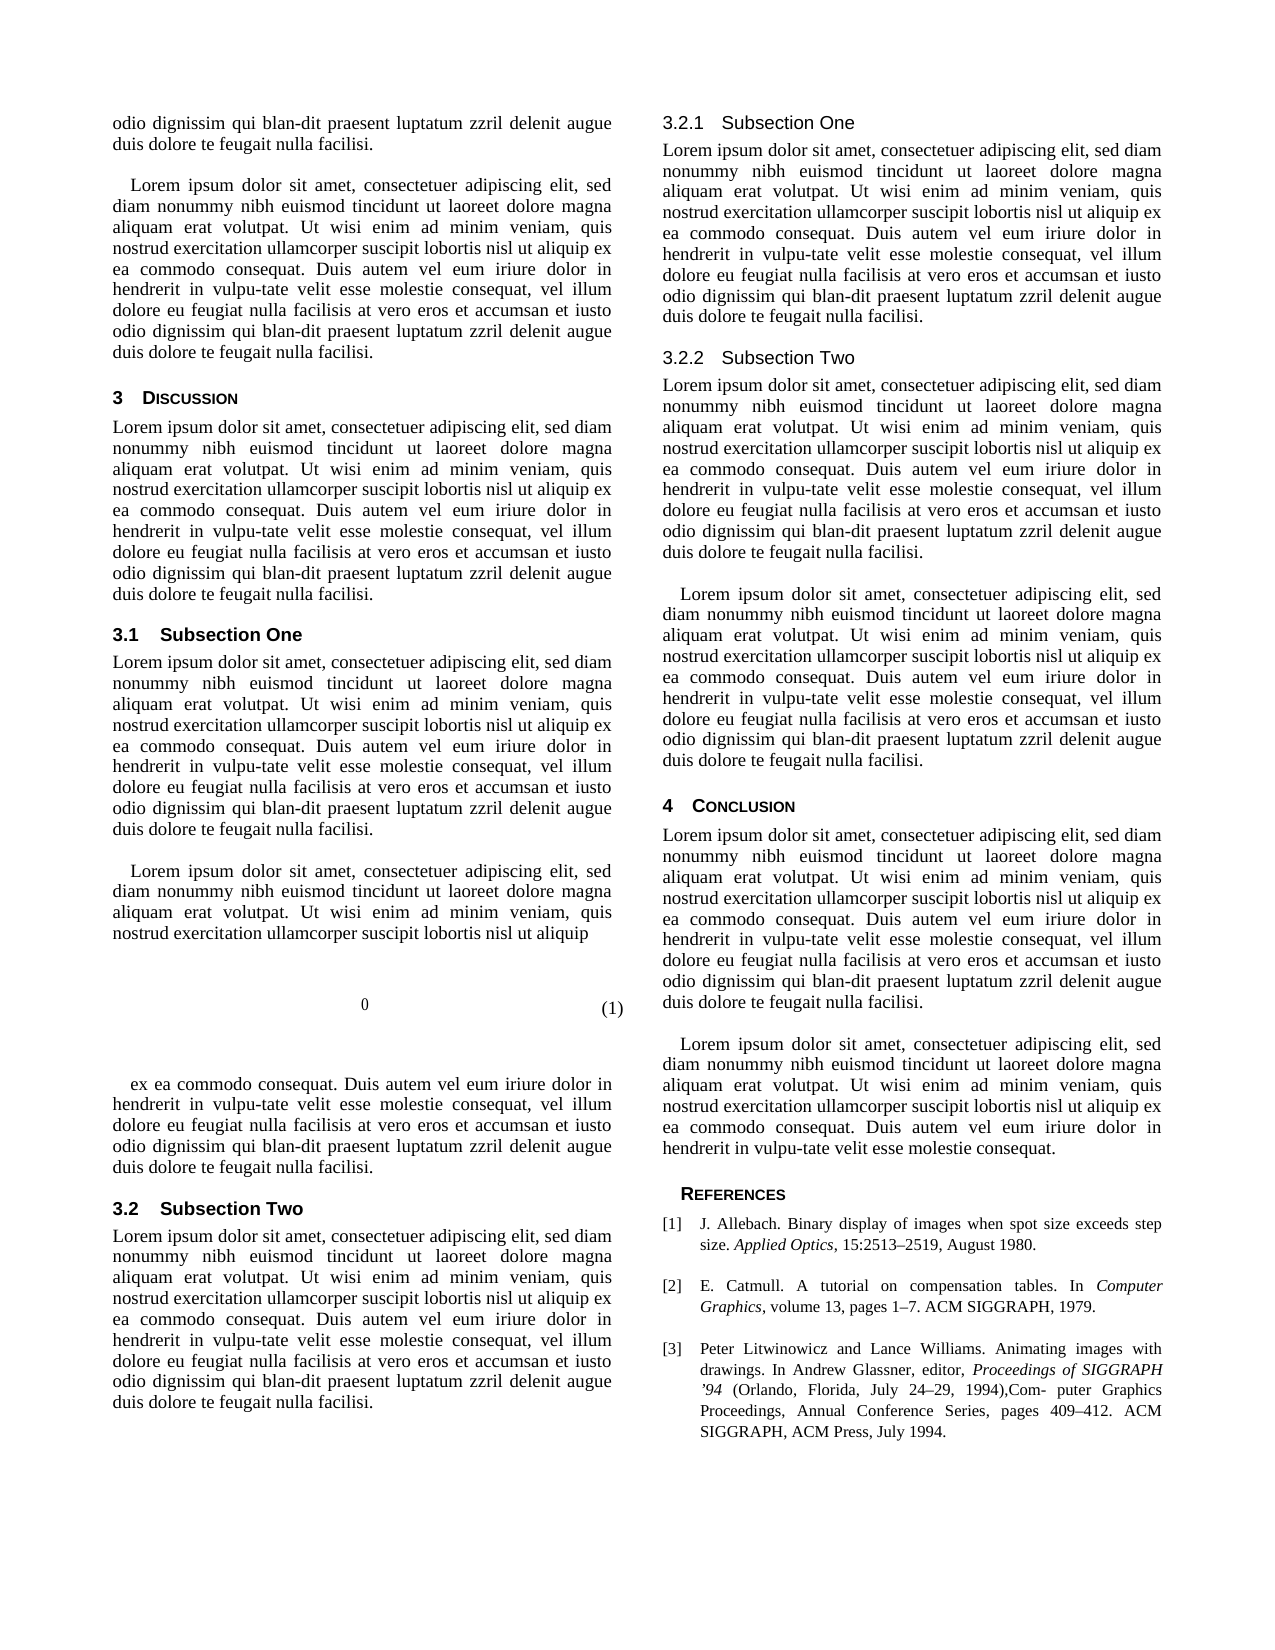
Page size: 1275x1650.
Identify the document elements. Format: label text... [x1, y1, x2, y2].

text Lorem ipsum dolor sit amet, consectetuer adipiscing elit, sed diam nonummy nibh euismod tincidunt ut laoreet dolore magna aliquam erat volutpat. Ut wisi enim ad minim veniam, quis nostrud exercit­ation ullamcorper suscipit lobortis nisl ut aliquip ex ea commodo consequat. Duis autem vel eum iriure dolor in hendrerit in vulpu-tate velit esse molestie consequat, vel illum dolore eu feugiat nulla facilisis at vero eros et accumsan et iusto odio dignissim qui blan-dit praesent luptatum zzril delenit augue duis dolore te feugait nulla facilisi. [662, 139, 1162, 327]
text Lorem ipsum dolor sit amet, consectetuer adipiscing elit, sed diam nonummy nibh euismod tincidunt ut laoreet dolore magna aliquam erat volutpat. Ut wisi enim ad minim veniam, quis nostrud exercit­ation ullamcorper suscipit lobortis nisl ut aliquip ex ea commodo consequat. Duis autem vel eum iriure dolor in hendrerit in vulpu-tate velit esse molestie consequat, vel illum dolore eu feugiat nulla facilisis at vero eros et accumsan et iusto odio dignissim qui blan-dit praesent luptatum zzril delenit augue duis dolore te feugait nulla facilisi. [112, 175, 613, 362]
table_header [113, 965, 555, 1073]
text odio dignissim qui blan-dit praesent luptatum zzril delenit augue duis dolore te feugait nulla facilisi. [112, 112, 613, 154]
text ex ea commodo consequat. Duis autem vel eum iriure dolor in hendrerit in vulpu-tate velit esse molestie consequat, vel illum dolore eu feugiat nulla facilisis at vero eros et accumsan et iusto odio dignissim qui blan-dit praesent luptatum zzril delenit augue duis dolore te feugait nulla facilisi. [112, 1073, 613, 1177]
list J. Allebach. Binary display of images when spot size exceeds step size. Applied Optics, 15:2513–2519, August 1980. [662, 1212, 1162, 1254]
text Lorem ipsum dolor sit amet, consectetuer adipiscing elit, sed diam nonummy nibh euismod tincidunt ut laoreet dolore magna aliquam erat volutpat. Ut wisi enim ad minim veniam, quis nostrud exercit­ation ullamcorper suscipit lobortis nisl ut aliquip ex ea commodo consequat. Duis autem vel eum iriure dolor in hendrerit in vulpu-tate velit esse molestie consequat, vel illum dolore eu feugiat nulla facilisis at vero eros et accumsan et iusto odio dignissim qui blan-dit praesent luptatum zzril delenit augue duis dolore te feugait nulla facilisi. [112, 1225, 613, 1413]
text Lorem ipsum dolor sit amet, consectetuer adipiscing elit, sed diam nonummy nibh euismod tincidunt ut laoreet dolore magna aliquam erat volutpat. Ut wisi enim ad minim veniam, quis nostrud exercit­ation ullamcorper suscipit lobortis nisl ut aliquip ex ea commodo consequat. Duis autem vel eum iriure dolor in hendrerit in vulpu-tate velit esse molestie consequat. [662, 1033, 1162, 1158]
subtitle Subsection Two [112, 1198, 613, 1219]
text Lorem ipsum dolor sit amet, consectetuer adipiscing elit, sed diam nonummy nibh euismod tincidunt ut laoreet dolore magna aliquam erat volutpat. Ut wisi enim ad minim veniam, quis nostrud exercit­ation ullamcorper suscipit lobortis nisl ut aliquip ex ea commodo consequat. Duis autem vel eum iriure dolor in hendrerit in vulpu-tate velit esse molestie consequat, vel illum dolore eu feugiat nulla facilisis at vero eros et accumsan et iusto odio dignissim qui blan-dit praesent luptatum zzril delenit augue duis dolore te feugait nulla facilisi. [662, 375, 1162, 562]
text Lorem ipsum dolor sit amet, consectetuer adipiscing elit, sed diam nonummy nibh euismod tincidunt ut laoreet dolore magna aliquam erat volutpat. Ut wisi enim ad minim veniam, quis nostrud exercit­ation ullamcorper suscipit lobortis nisl ut aliquip [112, 860, 613, 944]
text Lorem ipsum dolor sit amet, consectetuer adipiscing elit, sed diam nonummy nibh euismod tincidunt ut laoreet dolore magna aliquam erat volutpat. Ut wisi enim ad minim veniam, quis nostrud exercit­ation ullamcorper suscipit lobortis nisl ut aliquip ex ea commodo consequat. Duis autem vel eum iriure dolor in hendrerit in vulpu-tate velit esse molestie consequat, vel illum dolore eu feugiat nulla facilisis at vero eros et accumsan et iusto odio dignissim qui blan-dit praesent luptatum zzril delenit augue duis dolore te feugait nulla facilisi. [662, 583, 1162, 771]
subtitle Discussion [112, 387, 613, 408]
subtitle Subsection One [662, 112, 1162, 133]
subtitle Subsection Two [662, 348, 1162, 369]
text Lorem ipsum dolor sit amet, consectetuer adipiscing elit, sed diam nonummy nibh euismod tincidunt ut laoreet dolore magna aliquam erat volutpat. Ut wisi enim ad minim veniam, quis nostrud exercit­ation ullamcorper suscipit lobortis nisl ut aliquip ex ea commodo consequat. Duis autem vel eum iriure dolor in hendrerit in vulpu-tate velit esse molestie consequat, vel illum dolore eu feugiat nulla facilisis at vero eros et accumsan et iusto odio dignissim qui blan-dit praesent luptatum zzril delenit augue duis dolore te feugait nulla facilisi. [112, 652, 613, 839]
subtitle Subsection One [112, 625, 613, 646]
text Lorem ipsum dolor sit amet, consectetuer adipiscing elit, sed diam nonummy nibh euismod tincidunt ut laoreet dolore magna aliquam erat volutpat. Ut wisi enim ad minim veniam, quis nostrud exercit­ation ullamcorper suscipit lobortis nisl ut aliquip ex ea commodo consequat. Duis autem vel eum iriure dolor in hendrerit in vulpu-tate velit esse molestie consequat, vel illum dolore eu feugiat nulla facilisis at vero eros et accumsan et iusto odio dignissim qui blan-dit praesent luptatum zzril delenit augue duis dolore te feugait nulla facilisi. [112, 417, 613, 604]
text Lorem ipsum dolor sit amet, consectetuer adipiscing elit, sed diam nonummy nibh euismod tincidunt ut laoreet dolore magna aliquam erat volutpat. Ut wisi enim ad minim veniam, quis nostrud exercit­ation ullamcorper suscipit lobortis nisl ut aliquip ex ea commodo consequat. Duis autem vel eum iriure dolor in hendrerit in vulpu-tate velit esse molestie consequat, vel illum dolore eu feugiat nulla facilisis at vero eros et accumsan et iusto odio dignissim qui blan-dit praesent luptatum zzril delenit augue duis dolore te feugait nulla facilisi. [662, 825, 1162, 1012]
list E. Catmull. A tutorial on compensation tables. In Computer Graphics, volume 13, pages 1–7. ACM SIGGRAPH, 1979. [662, 1275, 1162, 1317]
subtitle Conclusion [662, 796, 1162, 817]
table_header (1) [555, 965, 634, 1073]
title References [662, 1183, 1162, 1204]
list Peter Litwinowicz and Lance Williams. Animating images with drawings. In Andrew Glassner, editor, Proceedings of SIGGRAPH ’94 (Orlando, Florida, July 24–29, 1994),Com- puter Graphics Proceedings, Annual Conference Series, pages 409–412. ACM SIGGRAPH, ACM Press, July 1994. [662, 1337, 1162, 1442]
